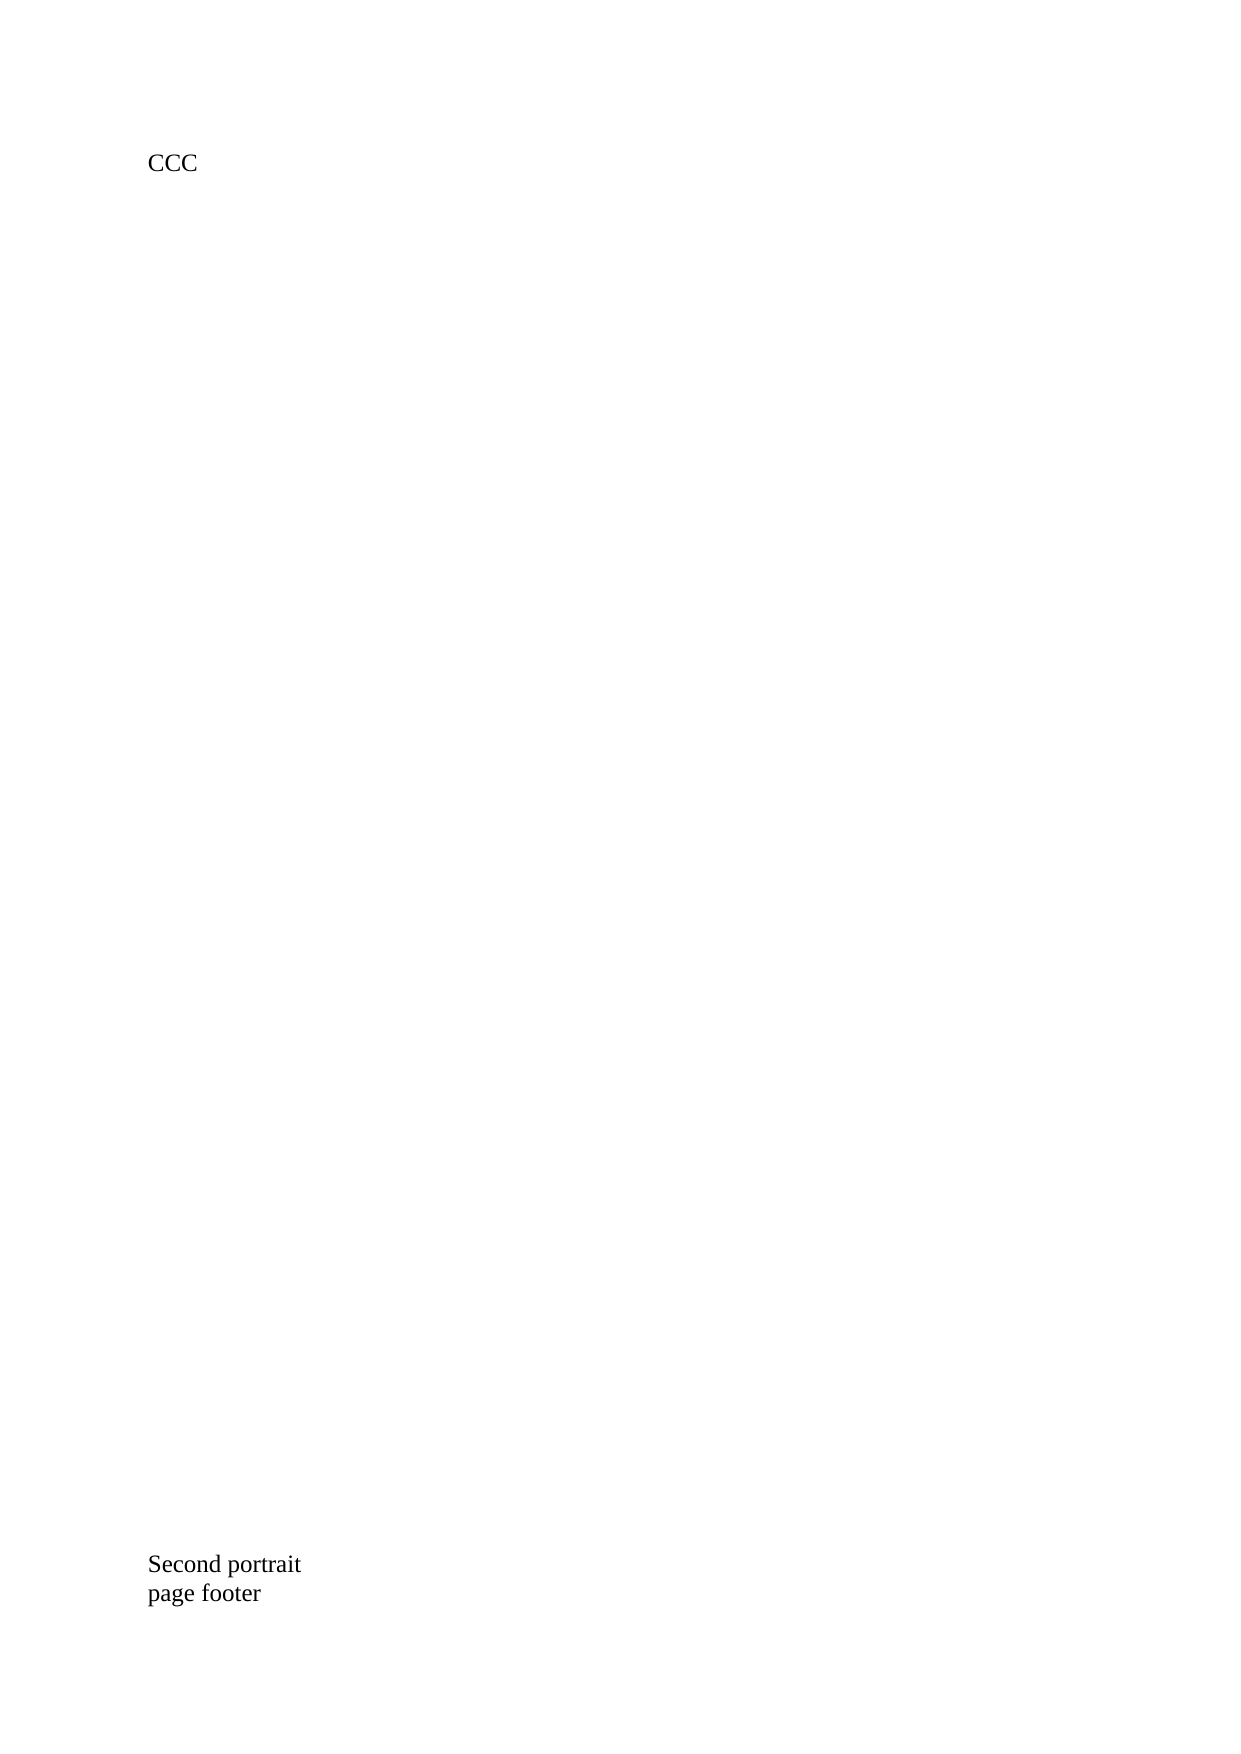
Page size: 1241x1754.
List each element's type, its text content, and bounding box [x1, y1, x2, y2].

text CCC [148, 148, 1093, 176]
